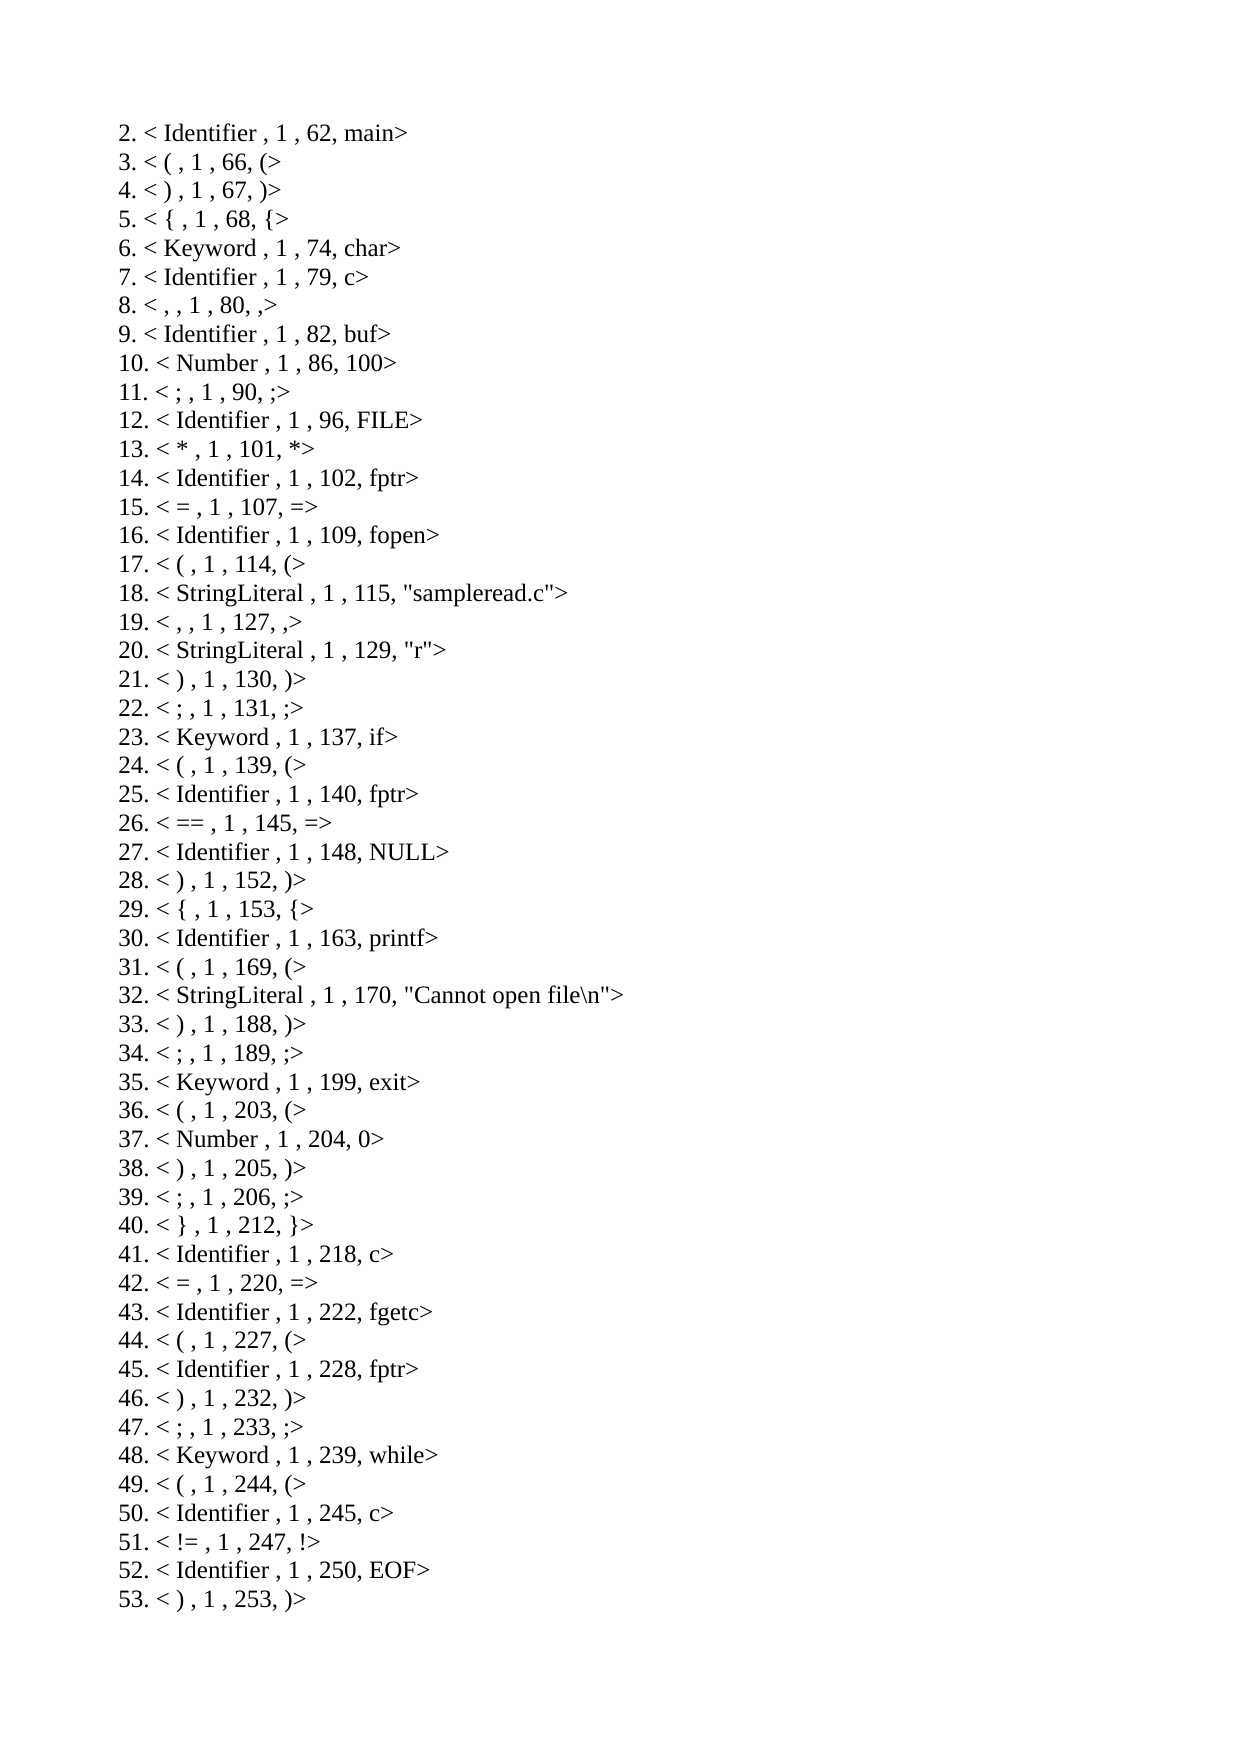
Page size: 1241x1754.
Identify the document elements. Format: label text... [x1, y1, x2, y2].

text 30. < Identifier , 1 , 163, printf> [118, 923, 1122, 952]
text 19. < , , 1 , 127, ,> [118, 607, 1122, 636]
text 20. < StringLiteral , 1 , 129, "r"> [118, 636, 1122, 664]
text 39. < ; , 1 , 206, ;> [118, 1182, 1122, 1211]
text 16. < Identifier , 1 , 109, fopen> [118, 521, 1122, 549]
text 49. < ( , 1 , 244, (> [118, 1469, 1122, 1498]
text 3. < ( , 1 , 66, (> [118, 147, 1122, 176]
text 24. < ( , 1 , 139, (> [118, 751, 1122, 779]
text 47. < ; , 1 , 233, ;> [118, 1412, 1122, 1441]
text 15. < = , 1 , 107, => [118, 492, 1122, 521]
text 44. < ( , 1 , 227, (> [118, 1326, 1122, 1354]
text 38. < ) , 1 , 205, )> [118, 1153, 1122, 1182]
text 31. < ( , 1 , 169, (> [118, 952, 1122, 981]
text 2. < Identifier , 1 , 62, main> [118, 118, 1122, 147]
text 42. < = , 1 , 220, => [118, 1268, 1122, 1297]
text 41. < Identifier , 1 , 218, c> [118, 1239, 1122, 1268]
text 51. < != , 1 , 247, !> [118, 1527, 1122, 1556]
text 7. < Identifier , 1 , 79, c> [118, 262, 1122, 291]
text 23. < Keyword , 1 , 137, if> [118, 722, 1122, 751]
text 12. < Identifier , 1 , 96, FILE> [118, 406, 1122, 434]
text 35. < Keyword , 1 , 199, exit> [118, 1067, 1122, 1096]
text 48. < Keyword , 1 , 239, while> [118, 1441, 1122, 1469]
text 33. < ) , 1 , 188, )> [118, 1009, 1122, 1038]
text 17. < ( , 1 , 114, (> [118, 549, 1122, 578]
text 29. < { , 1 , 153, {> [118, 894, 1122, 923]
text 32. < StringLiteral , 1 , 170, "Cannot open file\n"> [118, 981, 1122, 1009]
text 14. < Identifier , 1 , 102, fptr> [118, 463, 1122, 492]
text 52. < Identifier , 1 , 250, EOF> [118, 1556, 1122, 1584]
text 50. < Identifier , 1 , 245, c> [118, 1498, 1122, 1527]
text 25. < Identifier , 1 , 140, fptr> [118, 779, 1122, 808]
text 6. < Keyword , 1 , 74, char> [118, 233, 1122, 262]
text 36. < ( , 1 , 203, (> [118, 1096, 1122, 1124]
text 28. < ) , 1 , 152, )> [118, 866, 1122, 894]
text 9. < Identifier , 1 , 82, buf> [118, 319, 1122, 348]
text 53. < ) , 1 , 253, )> [118, 1584, 1122, 1613]
text 18. < StringLiteral , 1 , 115, "sampleread.c"> [118, 578, 1122, 607]
text 10. < Number , 1 , 86, 100> [118, 348, 1122, 377]
text 45. < Identifier , 1 , 228, fptr> [118, 1354, 1122, 1383]
text 13. < * , 1 , 101, *> [118, 434, 1122, 463]
text 4. < ) , 1 , 67, )> [118, 176, 1122, 204]
text 5. < { , 1 , 68, {> [118, 204, 1122, 233]
text 27. < Identifier , 1 , 148, NULL> [118, 837, 1122, 866]
text 43. < Identifier , 1 , 222, fgetc> [118, 1297, 1122, 1326]
text 46. < ) , 1 , 232, )> [118, 1383, 1122, 1412]
text 21. < ) , 1 , 130, )> [118, 664, 1122, 693]
text 8. < , , 1 , 80, ,> [118, 291, 1122, 319]
text 37. < Number , 1 , 204, 0> [118, 1124, 1122, 1153]
text 26. < == , 1 , 145, => [118, 808, 1122, 837]
text 22. < ; , 1 , 131, ;> [118, 693, 1122, 722]
text 11. < ; , 1 , 90, ;> [118, 377, 1122, 406]
text 34. < ; , 1 , 189, ;> [118, 1038, 1122, 1067]
text 40. < } , 1 , 212, }> [118, 1211, 1122, 1239]
